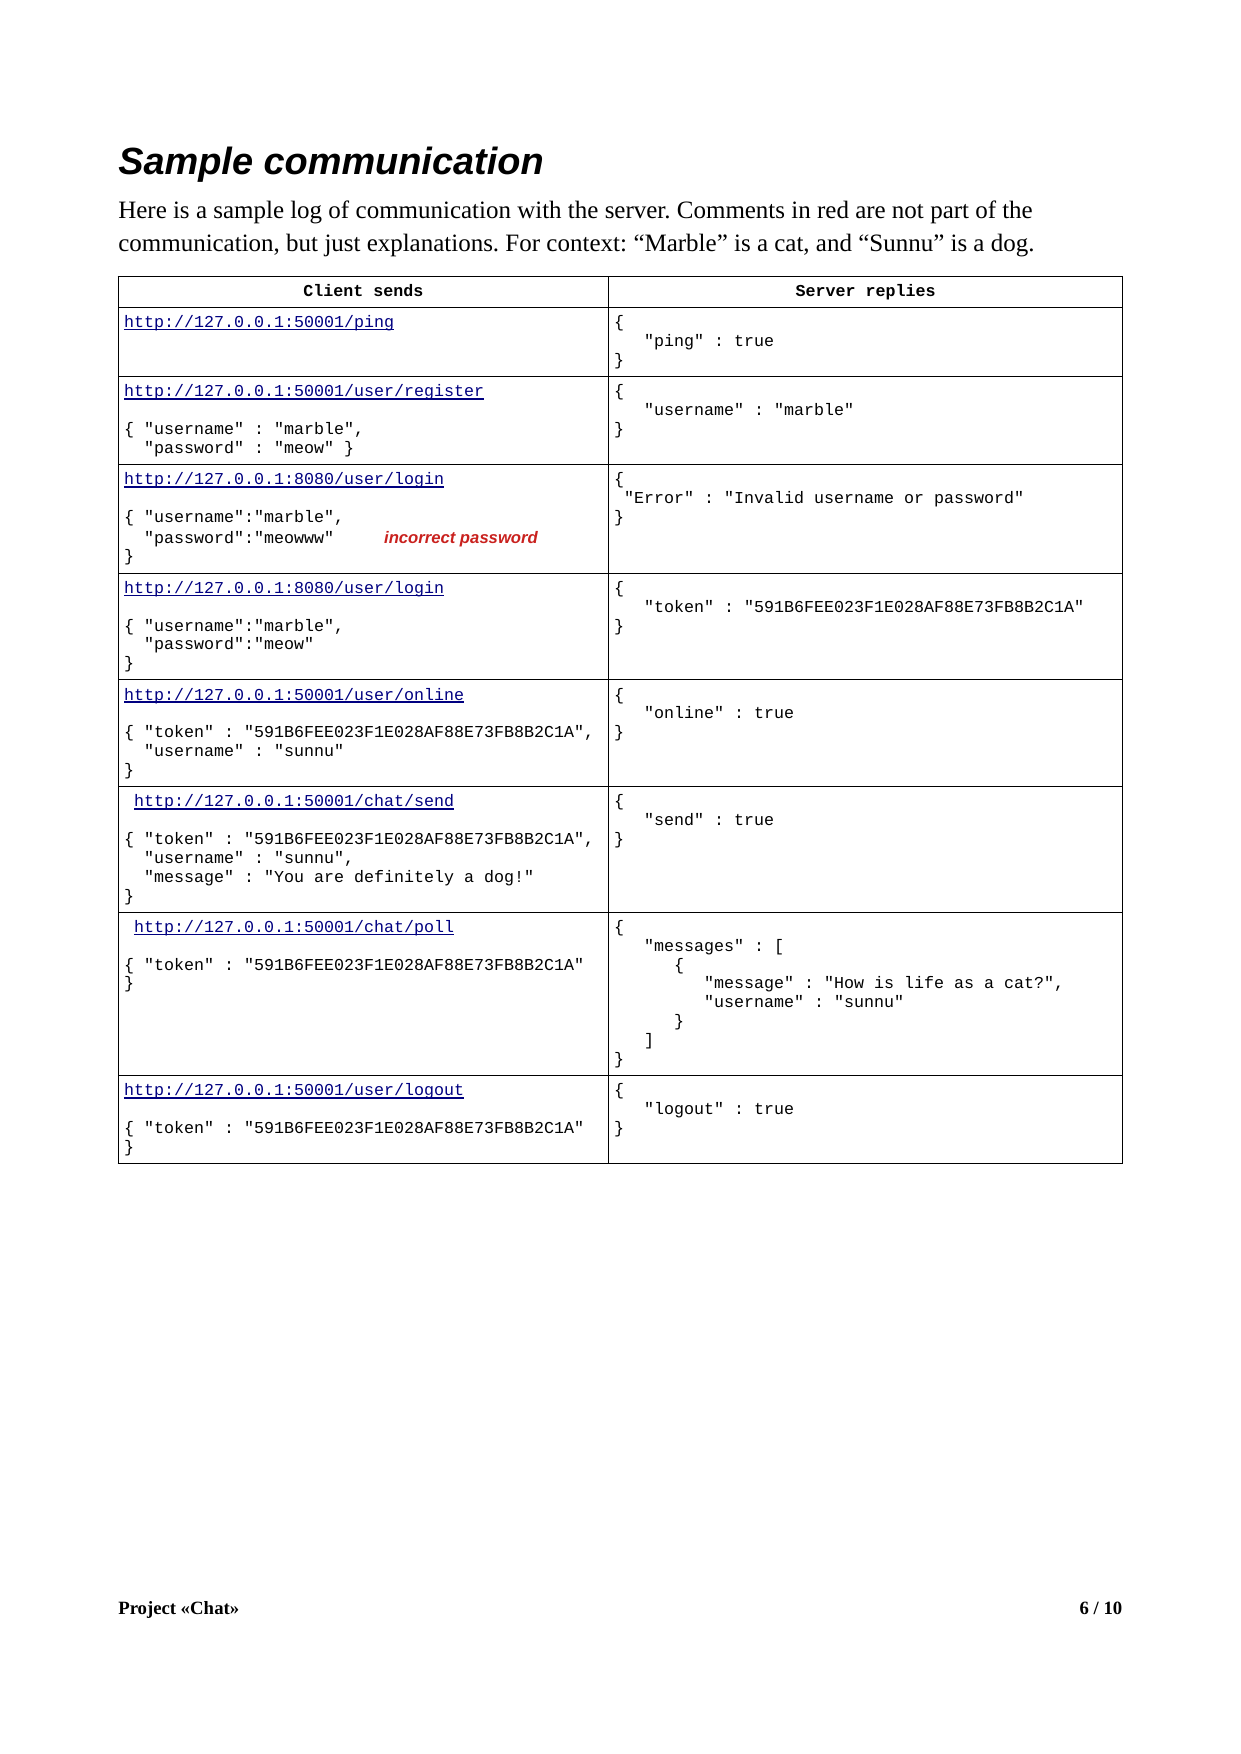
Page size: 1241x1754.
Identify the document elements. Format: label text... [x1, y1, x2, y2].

table_header Client sends [119, 277, 608, 307]
table_cell http://127.0.0.1:50001/user/logout { "token" : "591B6FEE023F1E028AF88E73FB8B2C1A" } [119, 1076, 608, 1163]
table_cell http://127.0.0.1:50001/user/online { "token" : "591B6FEE023F1E028AF88E73FB8B2C1A", "username" : "sunnu" } [119, 680, 608, 786]
text Here is a sample log of communication with the server. Comments in red are not part of the communication, but just explanations. For context: “Marble” is a cat, and “Sunnu” is a dog. [118, 195, 1122, 257]
table_cell http://127.0.0.1:50001/ping [119, 308, 608, 376]
table_cell { "send" : true } [609, 787, 1122, 912]
table_cell { "token" : "591B6FEE023F1E028AF88E73FB8B2C1A" } [609, 574, 1122, 679]
table_cell { "logout" : true } [609, 1076, 1122, 1163]
table_cell { "username" : "marble" } [609, 377, 1122, 464]
table_cell http://127.0.0.1:50001/chat/send { "token" : "591B6FEE023F1E028AF88E73FB8B2C1A", "username" : "sunnu", "message" : "You are definitely a dog!" } [119, 787, 608, 912]
table_cell { "Error" : "Invalid username or password" } [609, 465, 1122, 573]
table_cell http://127.0.0.1:8080/user/login { "username":"marble", "password":"meowww" incorrect password } [119, 465, 608, 573]
table_header Server replies [609, 277, 1122, 307]
table_cell http://127.0.0.1:50001/chat/poll { "token" : "591B6FEE023F1E028AF88E73FB8B2C1A" } [119, 913, 608, 1075]
table_cell { "online" : true } [609, 680, 1122, 786]
table_cell http://127.0.0.1:8080/user/login { "username":"marble", "password":"meow" } [119, 574, 608, 679]
table_cell { "messages" : [ { "message" : "How is life as a cat?", "username" : "sunnu" } ] } [609, 913, 1122, 1075]
table_cell http://127.0.0.1:50001/user/register { "username" : "marble", "password" : "meow" } [119, 377, 608, 464]
table_cell { "ping" : true } [609, 308, 1122, 376]
subtitle Sample communication [118, 139, 1122, 183]
